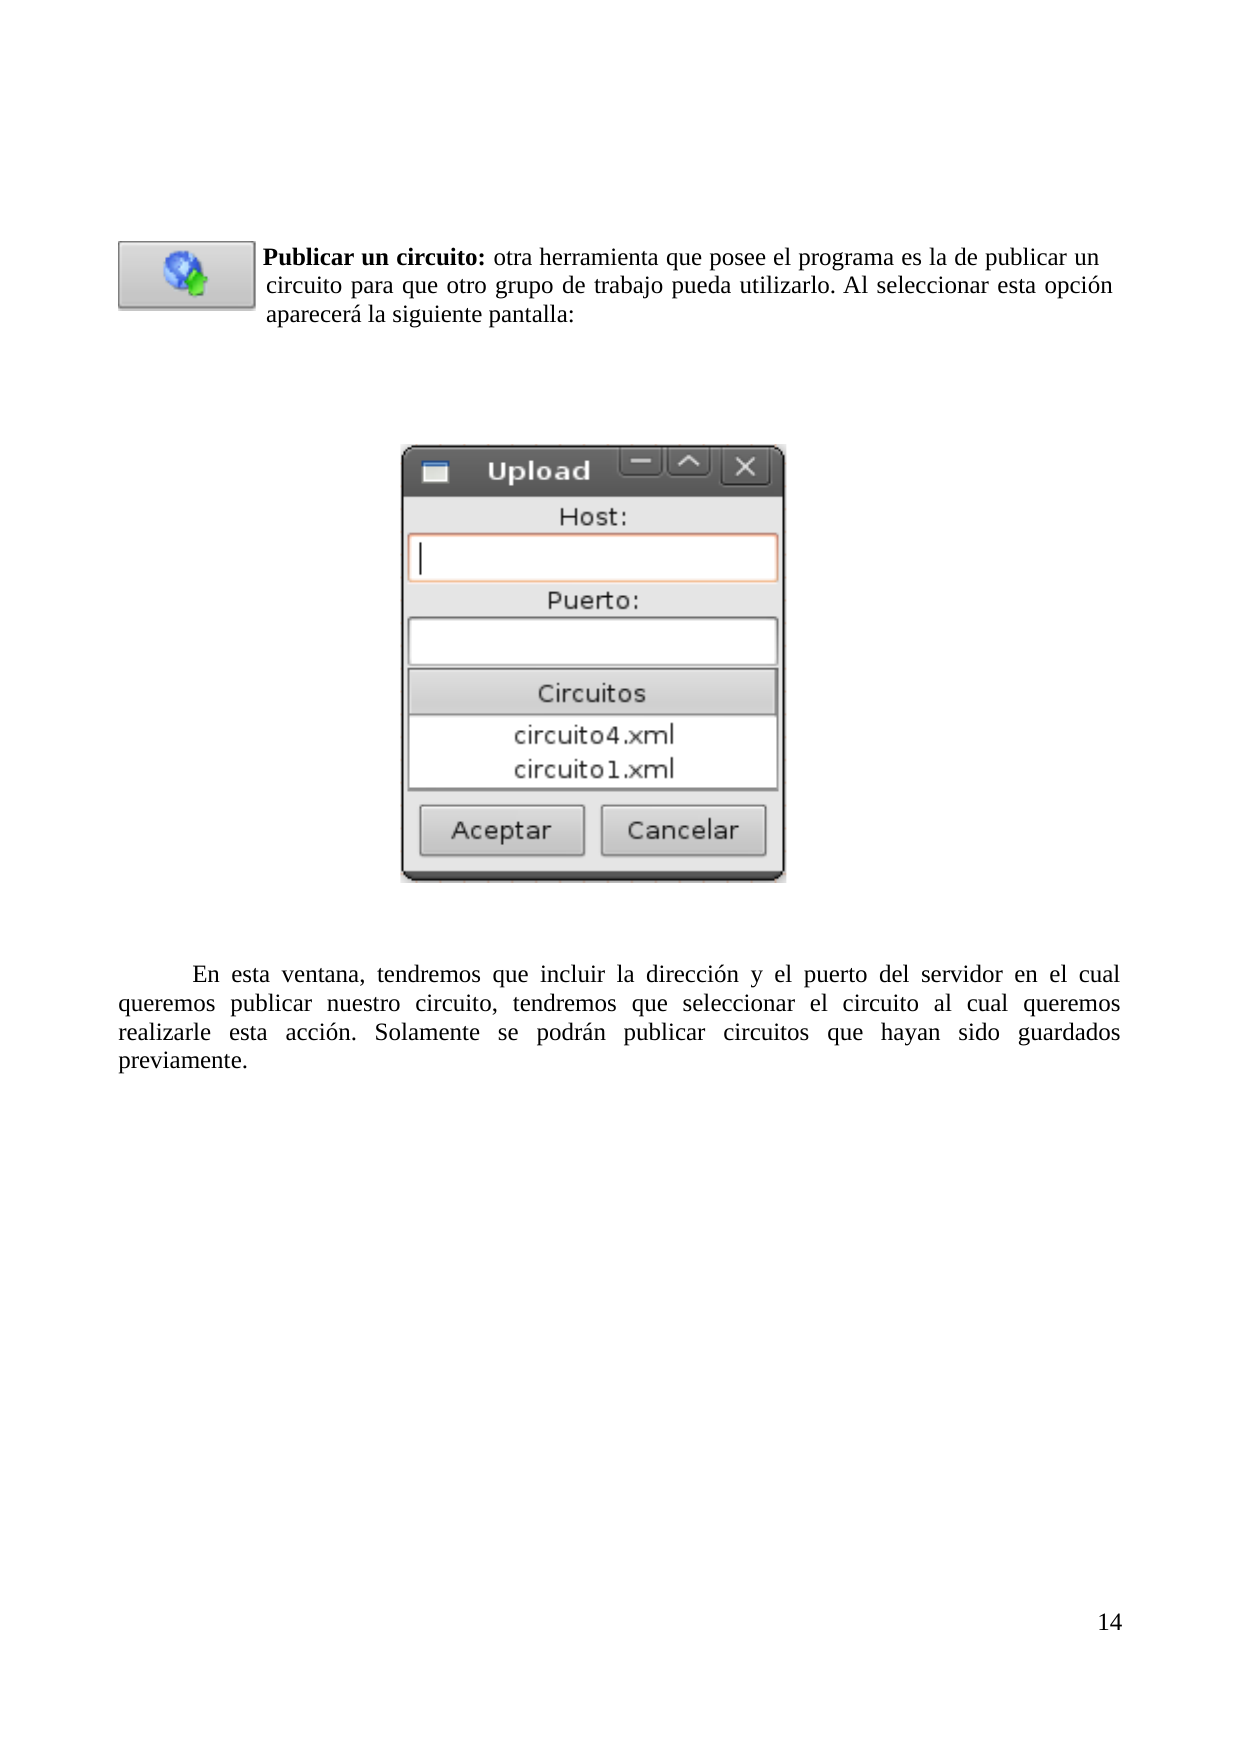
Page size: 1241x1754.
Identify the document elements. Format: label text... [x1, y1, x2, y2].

picture [118, 241, 256, 311]
text En esta ventana, tendremos que incluir la dirección y el puerto del servidor en el cual queremos publicar nuestro circuito, tendremos que seleccionar el circuito al cual queremos realizarle esta acción. Solamente se podrán publicar circuitos que hayan sido guardados previamente. [118, 959, 1122, 1074]
picture [400, 444, 787, 883]
text Publicar un circuito: otra herramienta que posee el programa es la de publicar un circuito para que otro grupo de trabajo pueda utilizarlo. Al seleccionar esta opción aparecerá la siguiente pantalla: [118, 242, 1122, 328]
